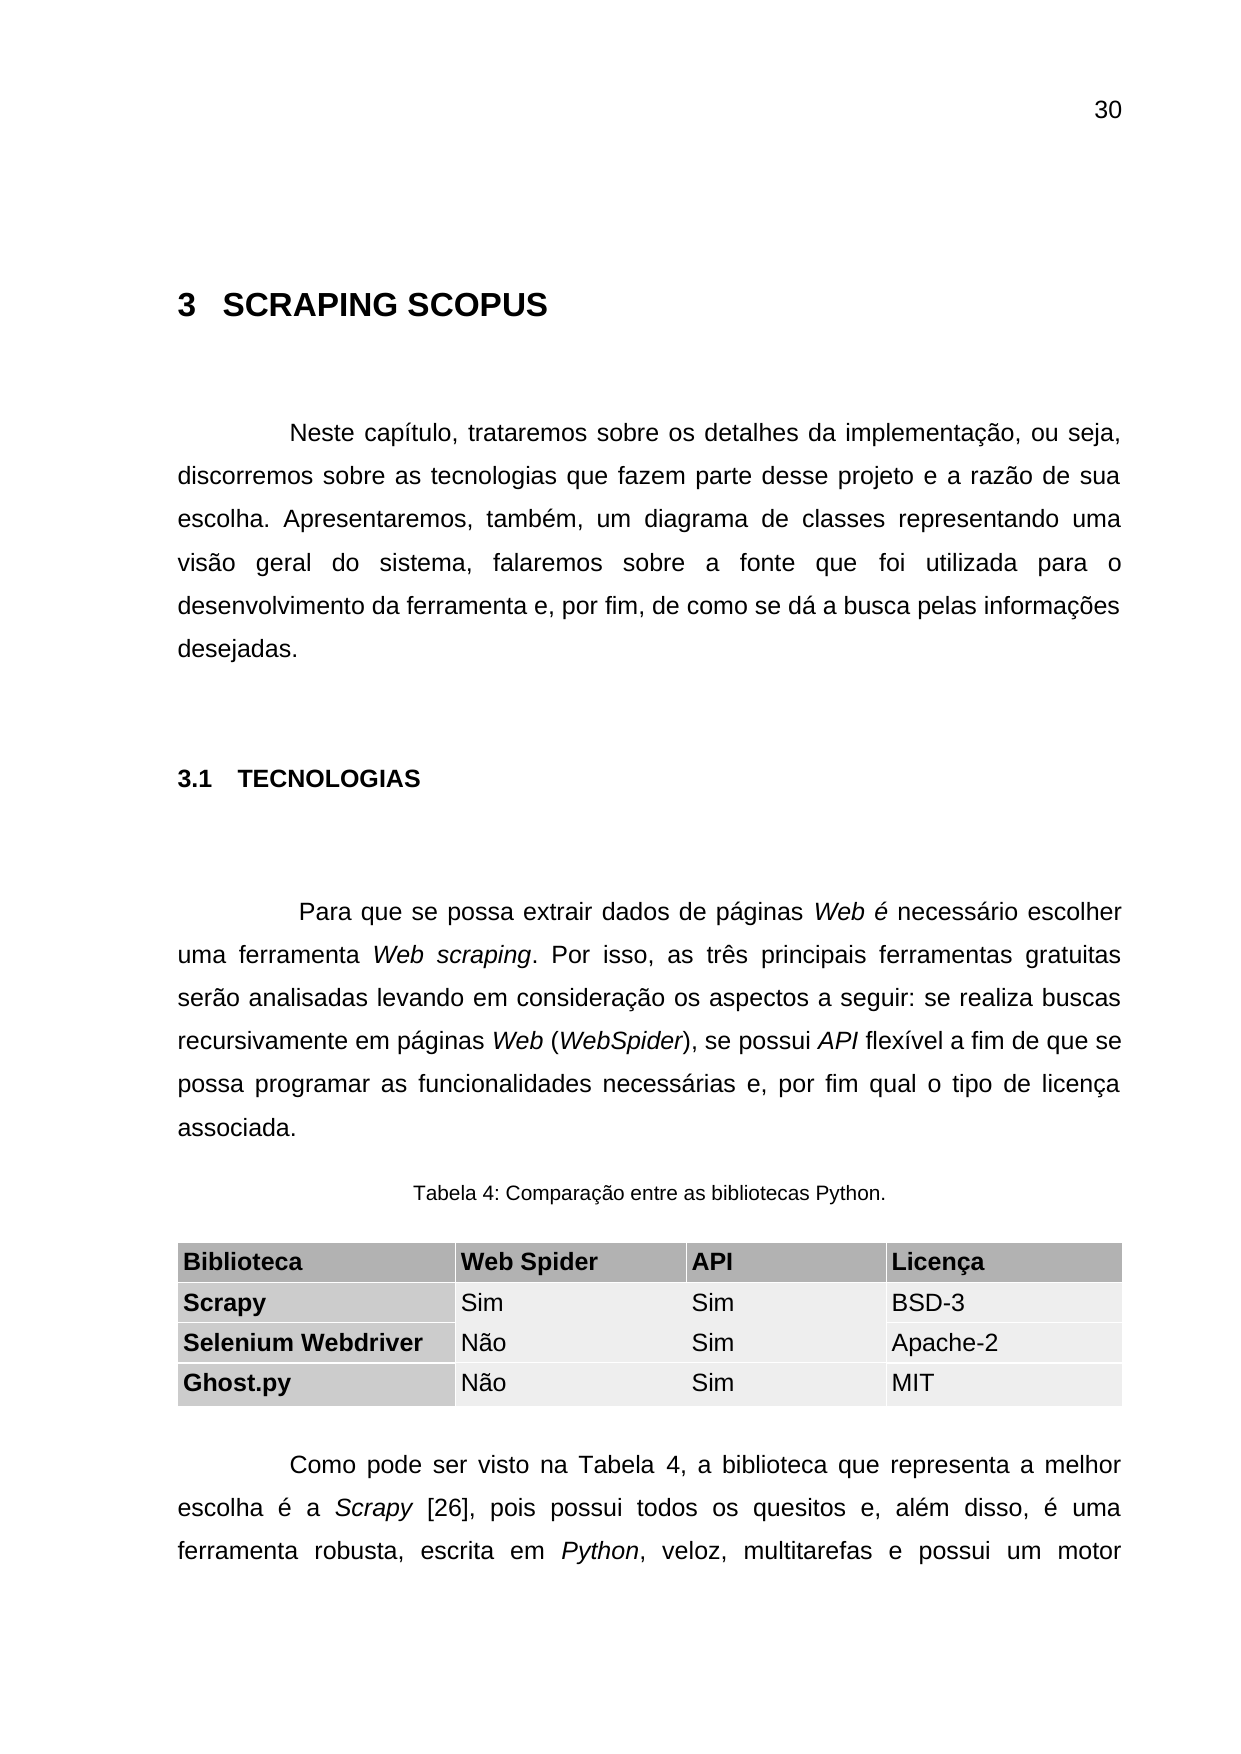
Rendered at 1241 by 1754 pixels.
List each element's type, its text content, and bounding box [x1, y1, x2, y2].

table_cell Ghost.py [178, 1364, 455, 1406]
table_cell Sim [686, 1363, 886, 1406]
table_header Licença [887, 1243, 1122, 1282]
table_header API [687, 1243, 886, 1282]
table_cell Não [456, 1322, 686, 1362]
subtitle SCRAPING SCOPUS [177, 286, 1122, 324]
text Como pode ser visto na Tabela 4, a biblioteca que representa a melhor escolha é a Scrapy [26], pois possui todos os quesitos e, além disso, é uma ferramenta robusta, escrita em Python, veloz, multitarefas e possui um motor [177, 1450, 1122, 1565]
table_cell Sim [686, 1283, 886, 1322]
table_cell BSD-3 [887, 1283, 1122, 1322]
table_header Web Spider [456, 1243, 686, 1282]
table_cell Sim [456, 1283, 686, 1322]
table_header Biblioteca [178, 1243, 455, 1282]
table_cell Scrapy [178, 1283, 455, 1322]
text Tabela 4: Comparação entre as bibliotecas Python. [177, 1181, 1122, 1204]
table_cell Apache-2 [887, 1323, 1122, 1362]
table_cell Selenium Webdriver [178, 1323, 455, 1362]
text Neste capítulo, trataremos sobre os detalhes da implementação, ou seja, discorremos sobre as tecnologias que fazem parte desse projeto e a razão de sua escolha. Apresentaremos, também, um diagrama de classes representando uma visão geral do sistema, falaremos sobre a fonte que foi utilizada para o desenvolvimento da ferramenta e, por fim, de como se dá a busca pelas informações desejadas. [177, 418, 1122, 662]
table_cell Não [456, 1363, 686, 1406]
text Para que se possa extrair dados de páginas Web é necessário escolher uma ferramenta Web scraping. Por isso, as três principais ferramentas gratuitas serão analisadas levando em consideração os aspectos a seguir: se realiza buscas recursivamente em páginas Web (WebSpider), se possui API flexível a fim de que se possa programar as funcionalidades necessárias e, por fim qual o tipo de licença associada. [177, 897, 1122, 1141]
table_cell Sim [686, 1322, 886, 1362]
table_cell MIT [887, 1364, 1122, 1406]
subtitle TECNOLOGIAS [177, 764, 1122, 793]
